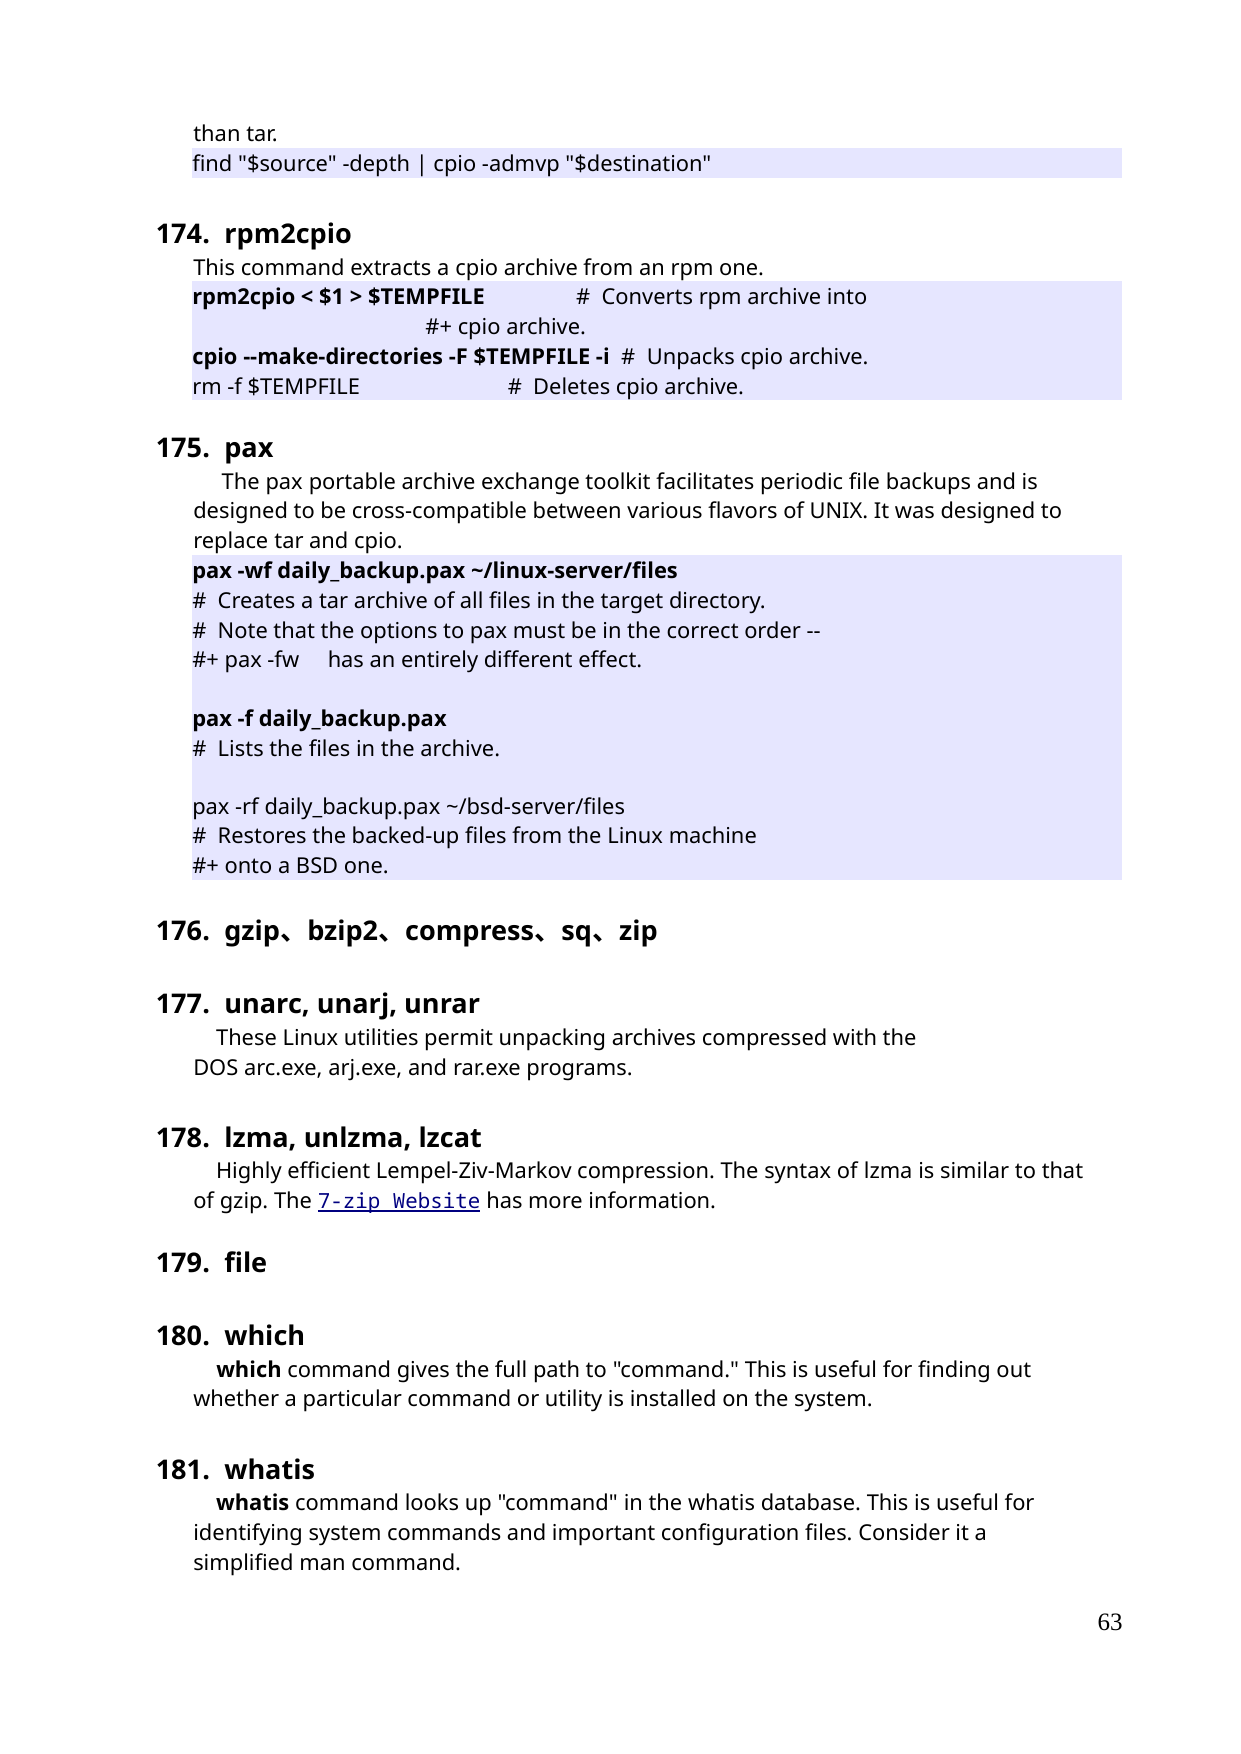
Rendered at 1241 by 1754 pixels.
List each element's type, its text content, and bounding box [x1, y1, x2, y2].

list These Linux utilities permit unpacking archives compressed with the DOS arc.exe, arj.exe, and rar.exe programs. [156, 1022, 1122, 1081]
list # Note that the options to pax must be in the correct order -- [192, 615, 1122, 644]
list The pax portable archive exchange toolkit facilitates periodic file backups and is designed to be cross-compatible between various flavors of UNIX. It was designed to replace tar and cpio. [156, 466, 1122, 555]
list gzip、bzip2、compress、sq、zip [156, 908, 1122, 948]
list pax -wf daily_backup.pax ~/linux-server/files [192, 555, 1122, 585]
list file [156, 1243, 1122, 1280]
list # Restores the backed-up files from the Linux machine [192, 821, 1122, 850]
list rpm2cpio [156, 214, 1122, 251]
list #+ cpio archive. [192, 311, 1122, 341]
list # Creates a tar archive of all files in the target directory. [192, 585, 1122, 615]
list pax -rf daily_backup.pax ~/bsd-server/files [192, 791, 1122, 821]
list than tar. [156, 118, 1122, 148]
list # Lists the files in the archive. [192, 732, 1122, 762]
list unarc, unarj, unrar [156, 985, 1122, 1022]
list whatis [156, 1450, 1122, 1487]
list This command extracts a cpio archive from an rpm one. [156, 251, 1122, 281]
list lzma, unlzma, lzcat [156, 1118, 1122, 1155]
list which [156, 1317, 1122, 1354]
list which command gives the full path to "command." This is useful for finding out whether a particular command or utility is installed on the system. [156, 1354, 1122, 1413]
list rm -f $TEMPFILE # Deletes cpio archive. [192, 371, 1122, 400]
list #+ onto a BSD one. [192, 850, 1122, 880]
list find "$source" -depth | cpio -admvp "$destination" [192, 148, 1122, 178]
list whatis command looks up "command" in the whatis database. This is useful for identifying system commands and important configuration files. Consider it a simplified man command. [156, 1487, 1122, 1576]
list #+ pax -fw has an entirely different effect. [192, 644, 1122, 674]
list pax -f daily_backup.pax [192, 703, 1122, 732]
list rpm2cpio < $1 > $TEMPFILE # Converts rpm archive into [192, 281, 1122, 311]
list cpio --make-directories -F $TEMPFILE -i # Unpacks cpio archive. [192, 341, 1122, 371]
list pax [156, 429, 1122, 466]
list Highly efficient Lempel-Ziv-Markov compression. The syntax of lzma is similar to that of gzip. The 7-zip Website has more information. [156, 1155, 1122, 1214]
